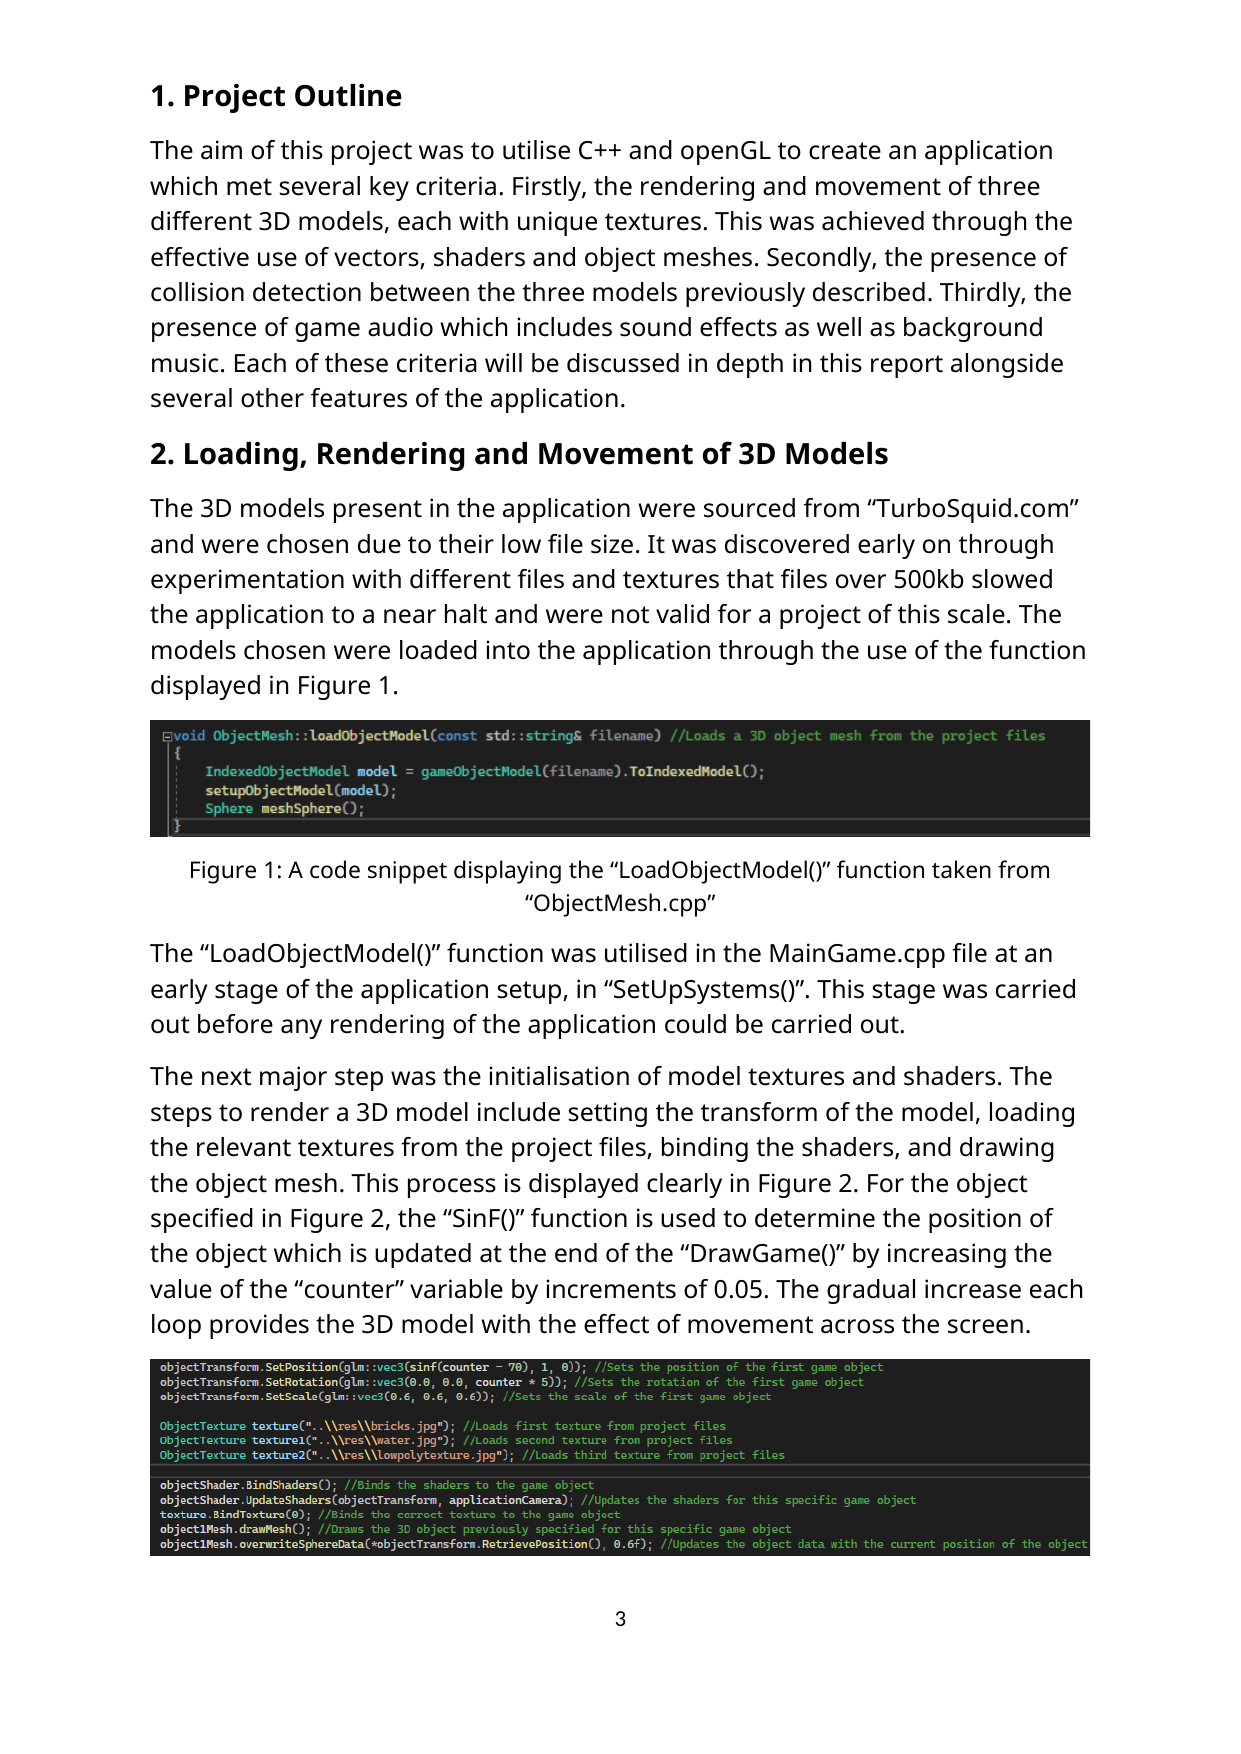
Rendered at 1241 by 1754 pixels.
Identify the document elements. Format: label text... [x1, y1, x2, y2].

text 2. Loading, Rendering and Movement of 3D Models [150, 433, 1090, 473]
text 1. Project Outline [150, 75, 1090, 115]
text Figure 1: A code snippet displaying the “LoadObjectModel()” function taken from “ObjectMesh.cpp” [150, 854, 1090, 918]
text The next major step was the initialisation of model textures and shaders. The steps to render a 3D model include setting the transform of the model, loading the relevant textures from the project files, binding the shaders, and drawing the object mesh. This process is displayed clearly in Figure 2. For the object specified in Figure 2, the “SinF()” function is used to determine the position of the object which is updated at the end of the “DrawGame()” by increasing the value of the “counter” variable by increments of 0.05. The gradual increase each loop provides the 3D model with the effect of movement across the screen. [150, 1059, 1090, 1341]
text The aim of this project was to utilise C++ and openGL to create an application which met several key criteria. Firstly, the rendering and movement of three different 3D models, each with unique textures. This was achieved through the effective use of vectors, shaders and object meshes. Secondly, the presence of collision detection between the three models previously described. Thirdly, the presence of game audio which includes sound effects as well as background music. Each of these criteria will be discussed in depth in this report alongside several other features of the application. [150, 133, 1090, 415]
text The 3D models present in the application were sourced from “TurboSquid.com” and were chosen due to their low file size. It was discovered early on through experimentation with different files and textures that files over 500kb slowed the application to a near halt and were not valid for a project of this scale. The models chosen were loaded into the application through the use of the function displayed in Figure 1. [150, 491, 1090, 702]
text The “LoadObjectModel()” function was utilised in the MainGame.cpp file at an early stage of the application setup, in “SetUpSystems()”. This stage was carried out before any rendering of the application could be carried out. [150, 936, 1090, 1041]
